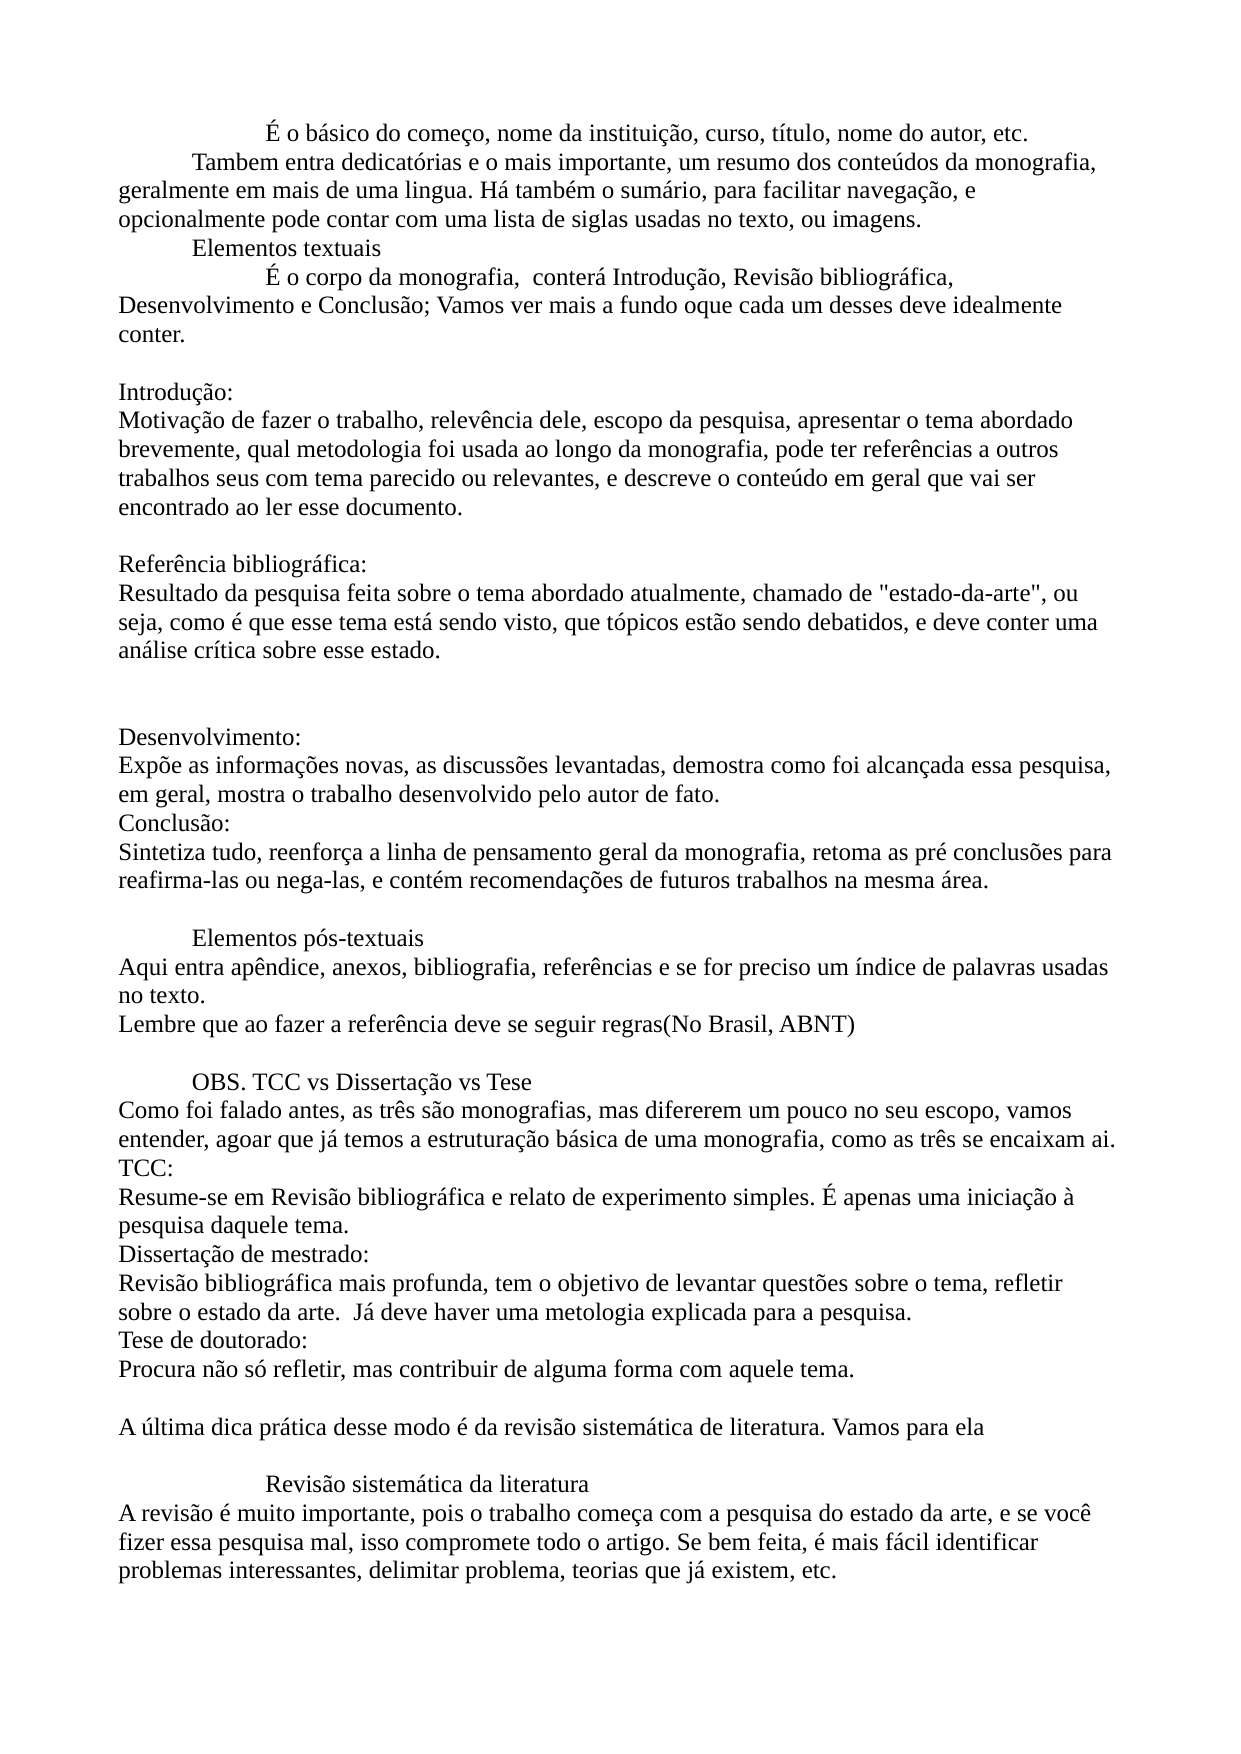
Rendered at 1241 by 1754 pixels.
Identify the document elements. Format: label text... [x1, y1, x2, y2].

text Tambem entra dedicatórias e o mais importante, um resumo dos conteúdos da monografia, geralmente em mais de uma lingua. Há também o sumário, para facilitar navegação, e opcionalmente pode contar com uma lista de siglas usadas no texto, ou imagens. [118, 147, 1122, 233]
text Expõe as informações novas, as discussões levantadas, demostra como foi alcançada essa pesquisa, em geral, mostra o trabalho desenvolvido pelo autor de fato. [118, 751, 1122, 808]
text É o corpo da monografia, conterá Introdução, Revisão bibliográfica, Desenvolvimento e Conclusão; Vamos ver mais a fundo oque cada um desses deve idealmente conter. [118, 262, 1122, 348]
text Dissertação de mestrado: [118, 1239, 1122, 1268]
text Motivação de fazer o trabalho, relevência dele, escopo da pesquisa, apresentar o tema abordado brevemente, qual metodologia foi usada ao longo da monografia, pode ter referências a outros trabalhos seus com tema parecido ou relevantes, e descreve o conteúdo em geral que vai ser encontrado ao ler esse documento. [118, 406, 1122, 521]
text Introdução: [118, 377, 1122, 406]
text Desenvolvimento: [118, 722, 1122, 751]
text Conclusão: [118, 808, 1122, 837]
text A última dica prática desse modo é da revisão sistemática de literatura. Vamos para ela [118, 1412, 1122, 1441]
text OBS. TCC vs Dissertação vs Tese [118, 1067, 1122, 1096]
text Tese de doutorado: [118, 1326, 1122, 1354]
text Lembre que ao fazer a referência deve se seguir regras(No Brasil, ABNT) [118, 1009, 1122, 1038]
text Aqui entra apêndice, anexos, bibliografia, referências e se for preciso um índice de palavras usadas no texto. [118, 952, 1122, 1009]
text Revisão bibliográfica mais profunda, tem o objetivo de levantar questões sobre o tema, refletir sobre o estado da arte. Já deve haver uma metologia explicada para a pesquisa. [118, 1268, 1122, 1326]
text Como foi falado antes, as três são monografias, mas difererem um pouco no seu escopo, vamos entender, agoar que já temos a estruturação básica de uma monografia, como as três se encaixam ai. [118, 1096, 1122, 1153]
text Referência bibliográfica: [118, 549, 1122, 578]
text Resultado da pesquisa feita sobre o tema abordado atualmente, chamado de "estado-da-arte", ou seja, como é que esse tema está sendo visto, que tópicos estão sendo debatidos, e deve conter uma análise crítica sobre esse estado. [118, 578, 1122, 664]
text Resume-se em Revisão bibliográfica e relato de experimento simples. É apenas uma iniciação à pesquisa daquele tema. [118, 1182, 1122, 1239]
text Revisão sistemática da literatura [118, 1469, 1122, 1498]
text A revisão é muito importante, pois o trabalho começa com a pesquisa do estado da arte, e se você fizer essa pesquisa mal, isso compromete todo o artigo. Se bem feita, é mais fácil identificar problemas interessantes, delimitar problema, teorias que já existem, etc. [118, 1498, 1122, 1584]
text Sintetiza tudo, reenforça a linha de pensamento geral da monografia, retoma as pré conclusões para reafirma-las ou nega-las, e contém recomendações de futuros trabalhos na mesma área. [118, 837, 1122, 894]
text Elementos textuais [118, 233, 1122, 262]
text TCC: [118, 1153, 1122, 1182]
text Procura não só refletir, mas contribuir de alguma forma com aquele tema. [118, 1354, 1122, 1383]
text Elementos pós-textuais [118, 923, 1122, 952]
text É o básico do começo, nome da instituição, curso, título, nome do autor, etc. [118, 118, 1122, 147]
